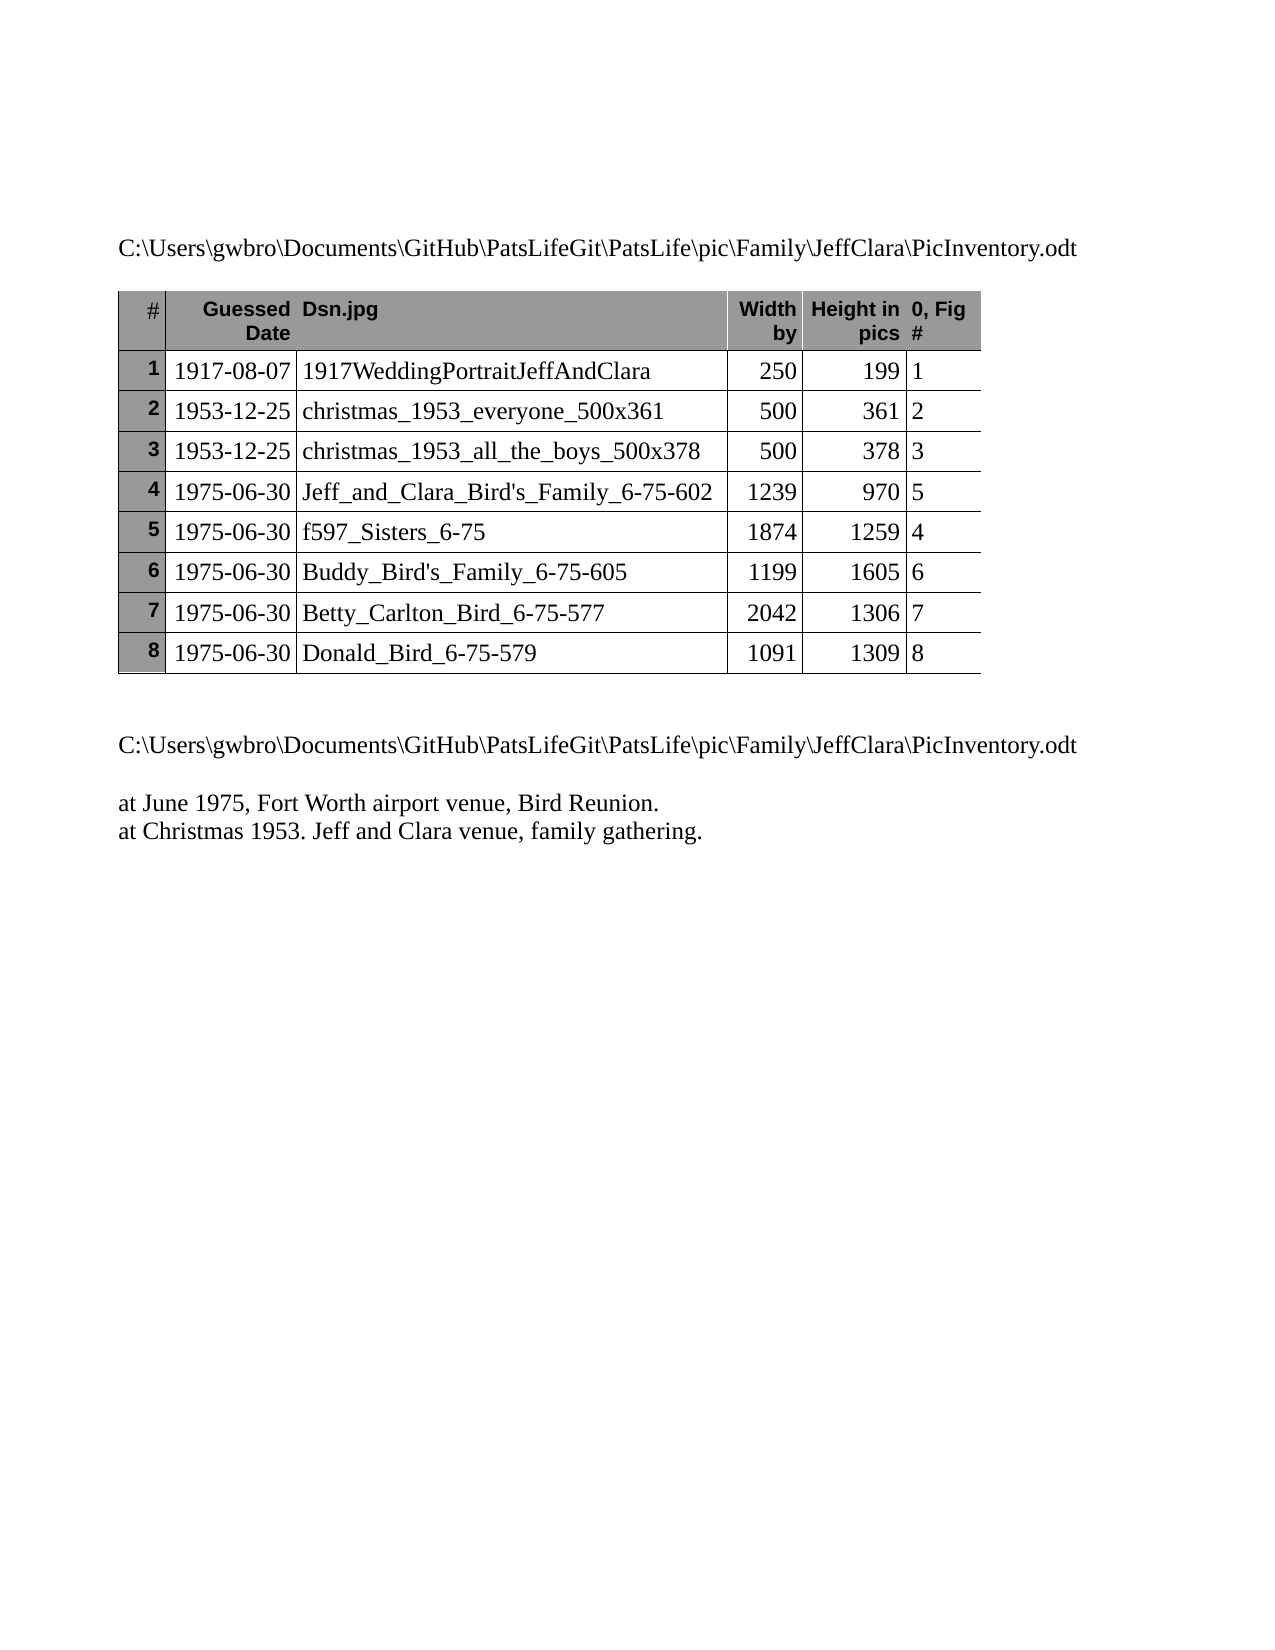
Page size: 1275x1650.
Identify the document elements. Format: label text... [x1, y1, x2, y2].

table_cell 5 [907, 472, 981, 511]
table_cell 1 [907, 351, 981, 390]
table_cell 1874 [728, 512, 802, 552]
table_cell 5 [119, 512, 165, 552]
table_cell 1199 [728, 553, 802, 592]
table_cell 2 [119, 391, 165, 431]
table_cell Jeff_and_Clara_Bird's_Family_6-75-602 [297, 472, 727, 511]
table_cell 1975-06-30 [166, 512, 296, 552]
table_cell Betty_Carlton_Bird_6-75-577 [297, 593, 727, 632]
table_cell 2042 [728, 593, 802, 632]
table_cell 500 [728, 432, 802, 471]
table_header # [119, 291, 165, 350]
table_cell 4 [907, 512, 981, 552]
text C:\Users\gwbro\Documents\GitHub\PatsLifeGit\PatsLife\pic\Family\JeffClara\PicInventory.odt [118, 233, 1157, 262]
table_cell 1917-08-07 [166, 351, 296, 390]
table_cell 4 [119, 472, 165, 511]
table_cell christmas_1953_all_the_boys_500x378 [297, 432, 727, 471]
table_cell f597_Sisters_6-75 [297, 512, 727, 552]
table_cell 1953-12-25 [166, 432, 296, 471]
table_cell 8 [907, 633, 981, 672]
table_header Width by [728, 291, 802, 350]
table_cell 1953-12-25 [166, 391, 296, 431]
table_cell 7 [119, 593, 165, 632]
table_cell Donald_Bird_6-75-579 [297, 633, 727, 672]
table_header Height in pics [803, 291, 906, 350]
table_cell 1975-06-30 [166, 633, 296, 672]
table_cell 500 [728, 391, 802, 431]
table_cell 1259 [803, 512, 906, 552]
table_cell 3 [119, 432, 165, 471]
table_cell christmas_1953_everyone_500x361 [297, 391, 727, 431]
table_cell 1239 [728, 472, 802, 511]
table_header Guessed Date [166, 291, 296, 350]
table_cell 1091 [728, 633, 802, 672]
table_header Dsn.jpg [296, 291, 727, 350]
table_cell 1975-06-30 [166, 553, 296, 592]
table_cell 1975-06-30 [166, 593, 296, 632]
table_cell 1 [119, 351, 165, 390]
table_cell 1605 [803, 553, 906, 592]
table_cell 250 [728, 351, 802, 390]
table_cell 3 [907, 432, 981, 471]
text at June 1975, Fort Worth airport venue, Bird Reunion. [118, 788, 1157, 816]
table_cell 970 [803, 472, 906, 511]
table_cell 1975-06-30 [166, 472, 296, 511]
table_cell 1306 [803, 593, 906, 632]
text at Christmas 1953. Jeff and Clara venue, family gathering. [118, 816, 1157, 845]
table_cell 7 [907, 593, 981, 632]
table_cell 378 [803, 432, 906, 471]
table_cell 1309 [803, 633, 906, 672]
table_cell 6 [119, 553, 165, 592]
table_cell 2 [907, 391, 981, 431]
table_cell 6 [907, 553, 981, 592]
table_cell Buddy_Bird's_Family_6-75-605 [297, 553, 727, 592]
table_cell 361 [803, 391, 906, 431]
table_header 0, Fig # [906, 291, 981, 350]
text C:\Users\gwbro\Documents\GitHub\PatsLifeGit\PatsLife\pic\Family\JeffClara\PicInventory.odt [118, 730, 1157, 759]
table_cell 8 [119, 633, 165, 672]
table_cell 1917WeddingPortraitJeffAndClara [297, 351, 727, 390]
table_cell 199 [803, 351, 906, 390]
